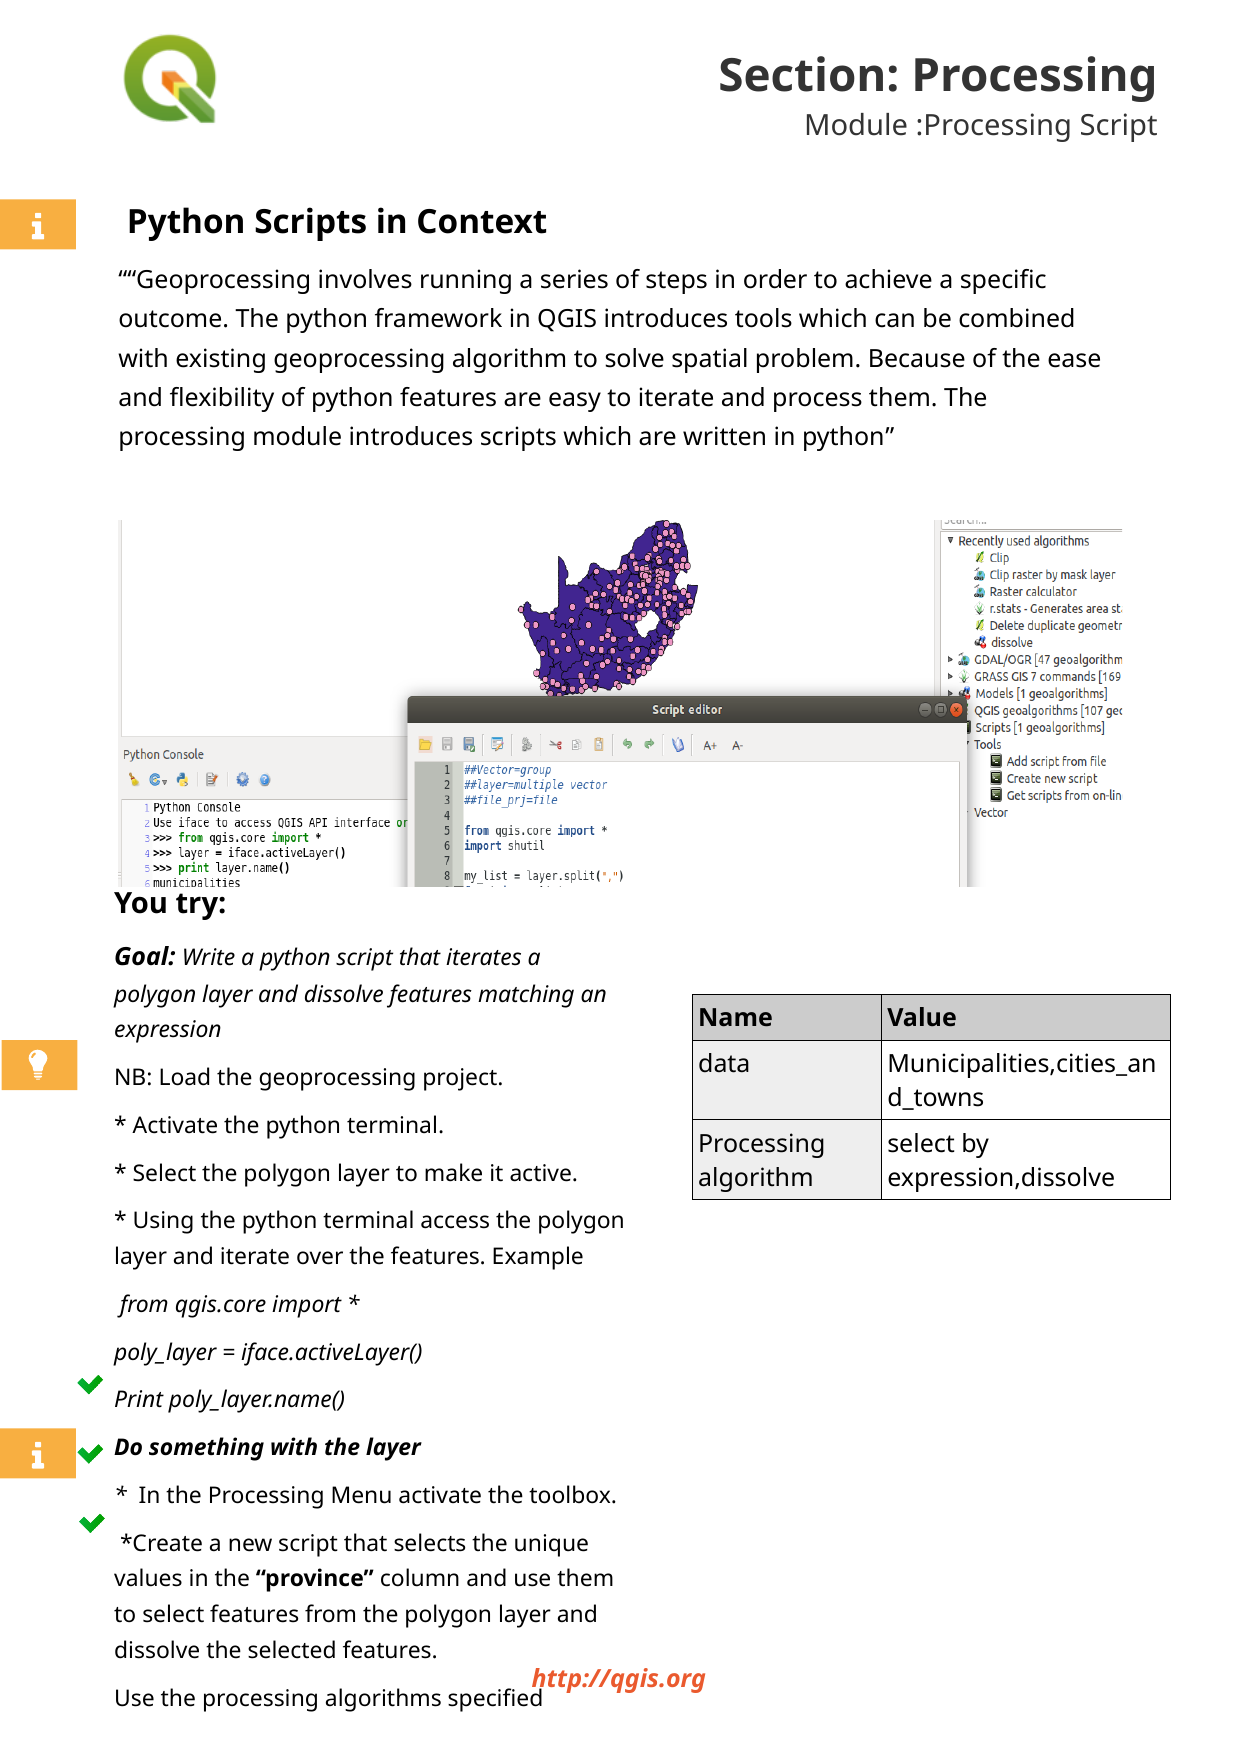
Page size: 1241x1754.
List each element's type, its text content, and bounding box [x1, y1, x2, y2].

table_cell select by expression,dissolve [882, 1120, 1170, 1199]
subtitle Python Scripts in Context [118, 198, 1122, 243]
table_header Value [882, 995, 1170, 1040]
table_header Name [693, 995, 881, 1040]
text ““Geoprocessing involves running a series of steps in order to achieve a specific outcome. The python framework in QGIS introduces tools which can be combined with existing geoprocessing algorithm to solve spatial problem. Because of the ease and flexibility of python features are easy to iterate and process them. The processing module introduces scripts which are written in python” [118, 262, 1122, 453]
picture [118, 520, 1123, 887]
table_cell Processing algorithm [693, 1120, 881, 1199]
table_cell data [693, 1041, 881, 1119]
picture [122, 31, 218, 127]
table_cell Municipalities,cities_and_towns [882, 1041, 1170, 1119]
